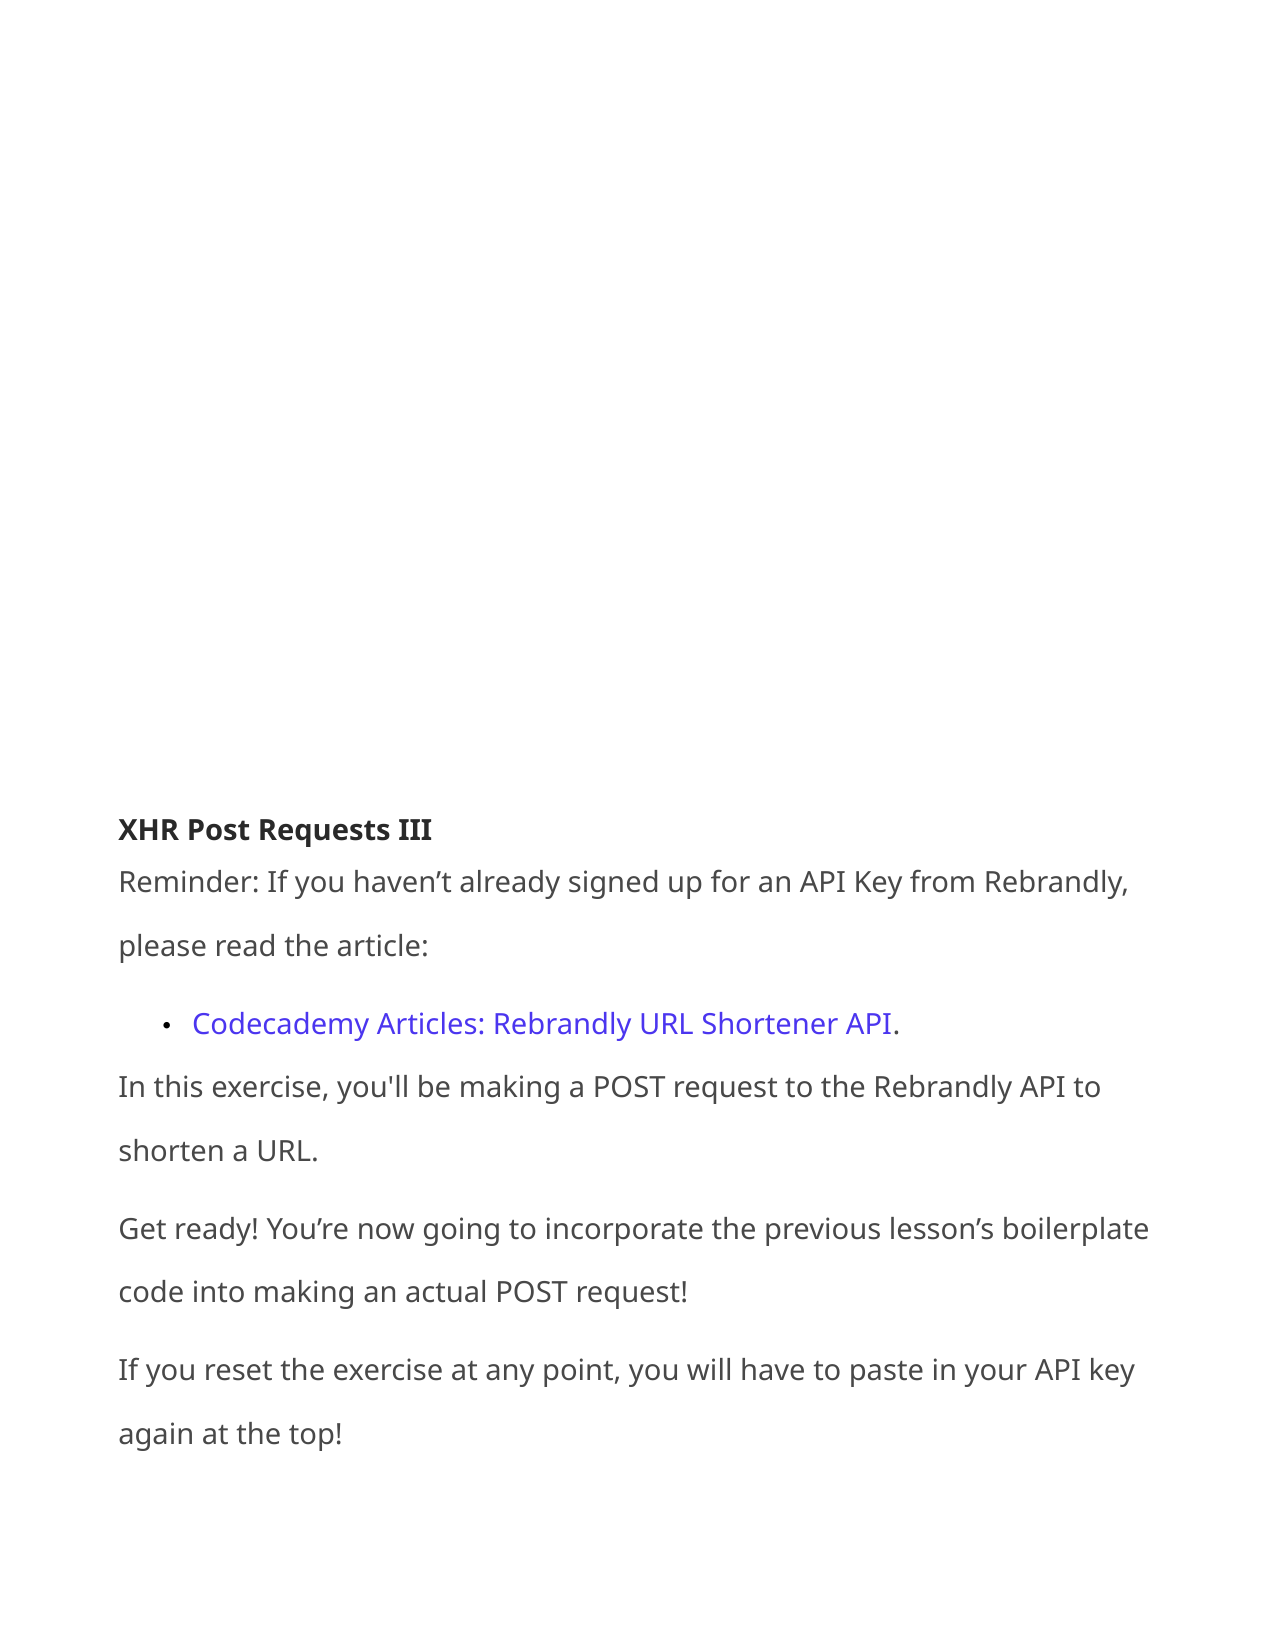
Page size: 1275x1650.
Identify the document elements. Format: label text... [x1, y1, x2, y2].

list Codecademy Articles: Rebrandly URL Shortener API. [162, 1003, 1157, 1043]
text If you reset the exercise at any point, you will have to paste in your API key again at the top! [118, 1349, 1157, 1453]
text Get ready! You’re now going to incorporate the previous lesson’s boilerplate code into making an actual POST request! [118, 1208, 1157, 1311]
text In this exercise, you'll be making a POST request to the Rebrandly API to shorten a URL. [118, 1067, 1157, 1170]
subtitle XHR Post Requests III [118, 809, 1157, 849]
text Reminder: If you haven’t already signed up for an API Key from Rebrandly, please read the article: [118, 862, 1157, 965]
